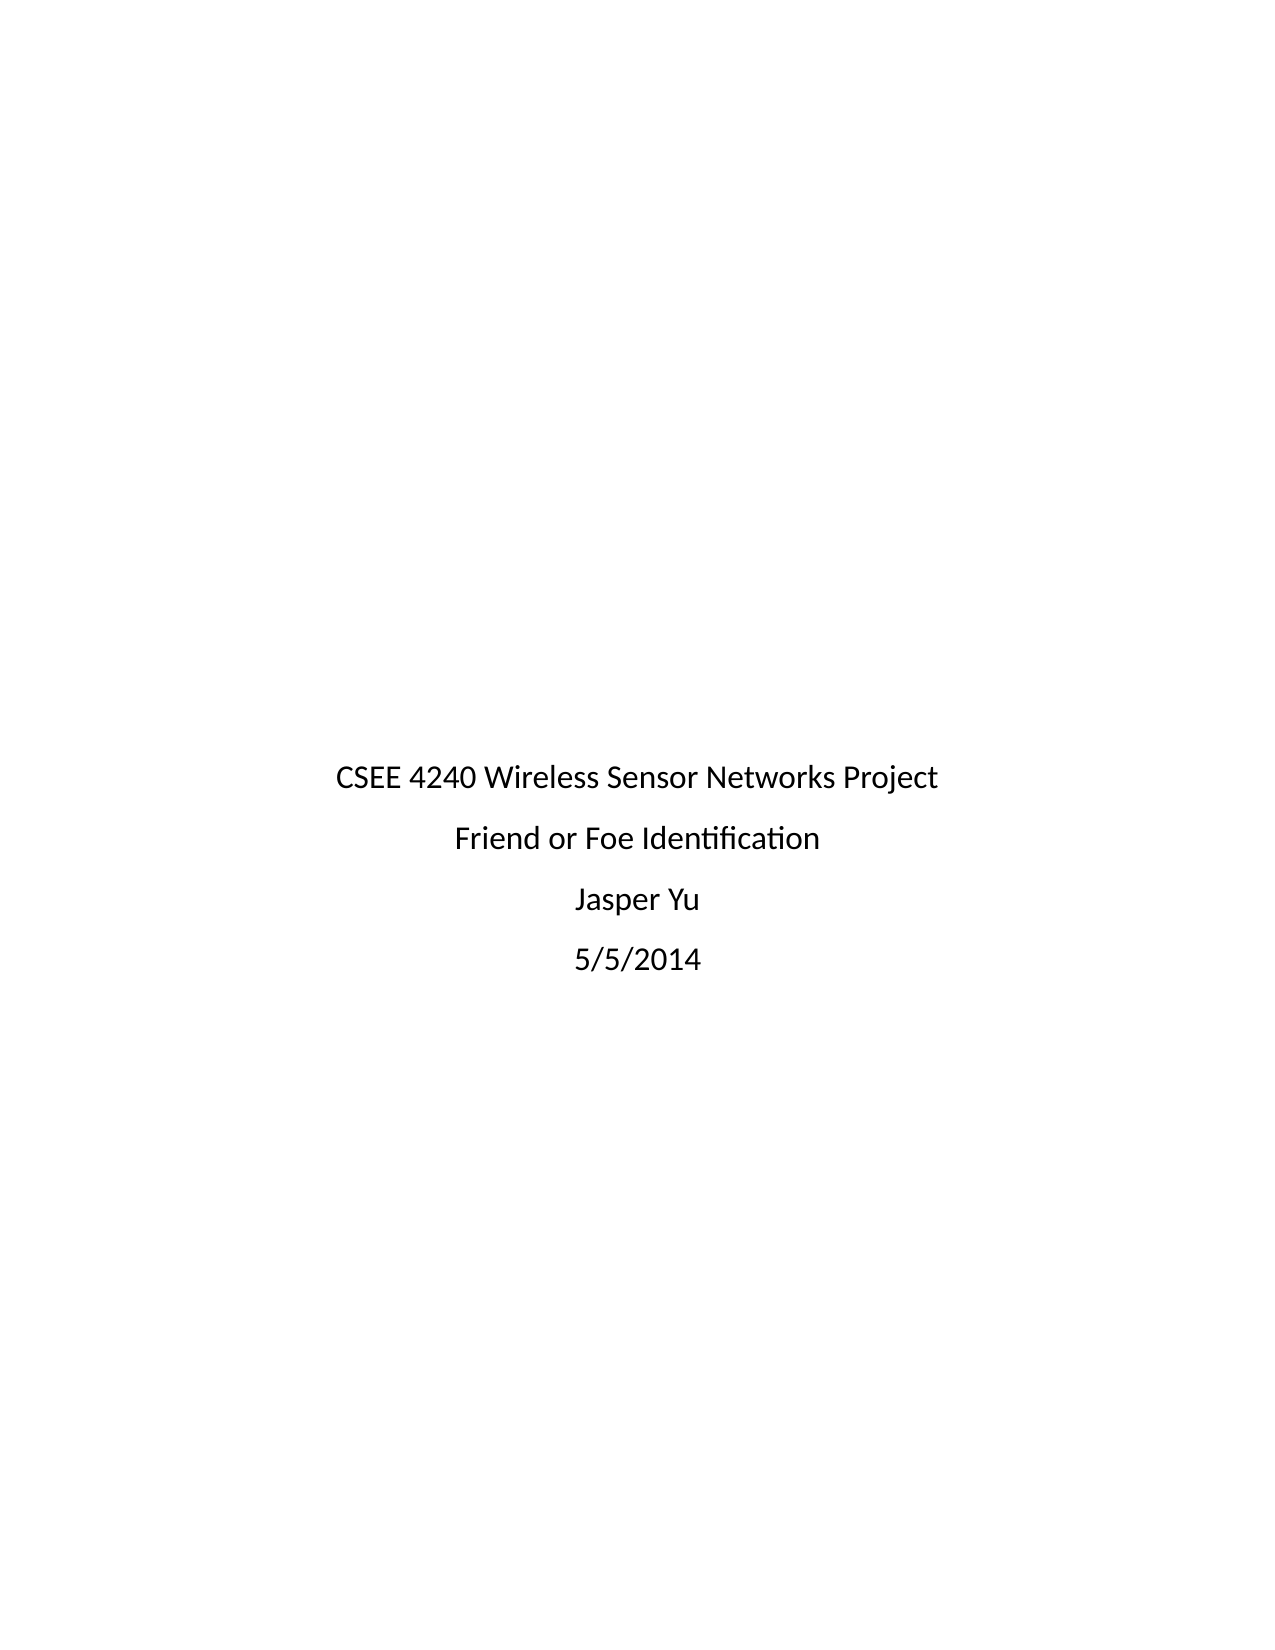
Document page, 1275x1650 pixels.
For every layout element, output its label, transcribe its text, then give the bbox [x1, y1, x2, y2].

text 5/5/2014 [150, 938, 1125, 979]
text Jasper Yu [150, 877, 1125, 918]
text Friend or Foe Identification [150, 817, 1125, 858]
text CSEE 4240 Wireless Sensor Networks Project [150, 756, 1125, 797]
